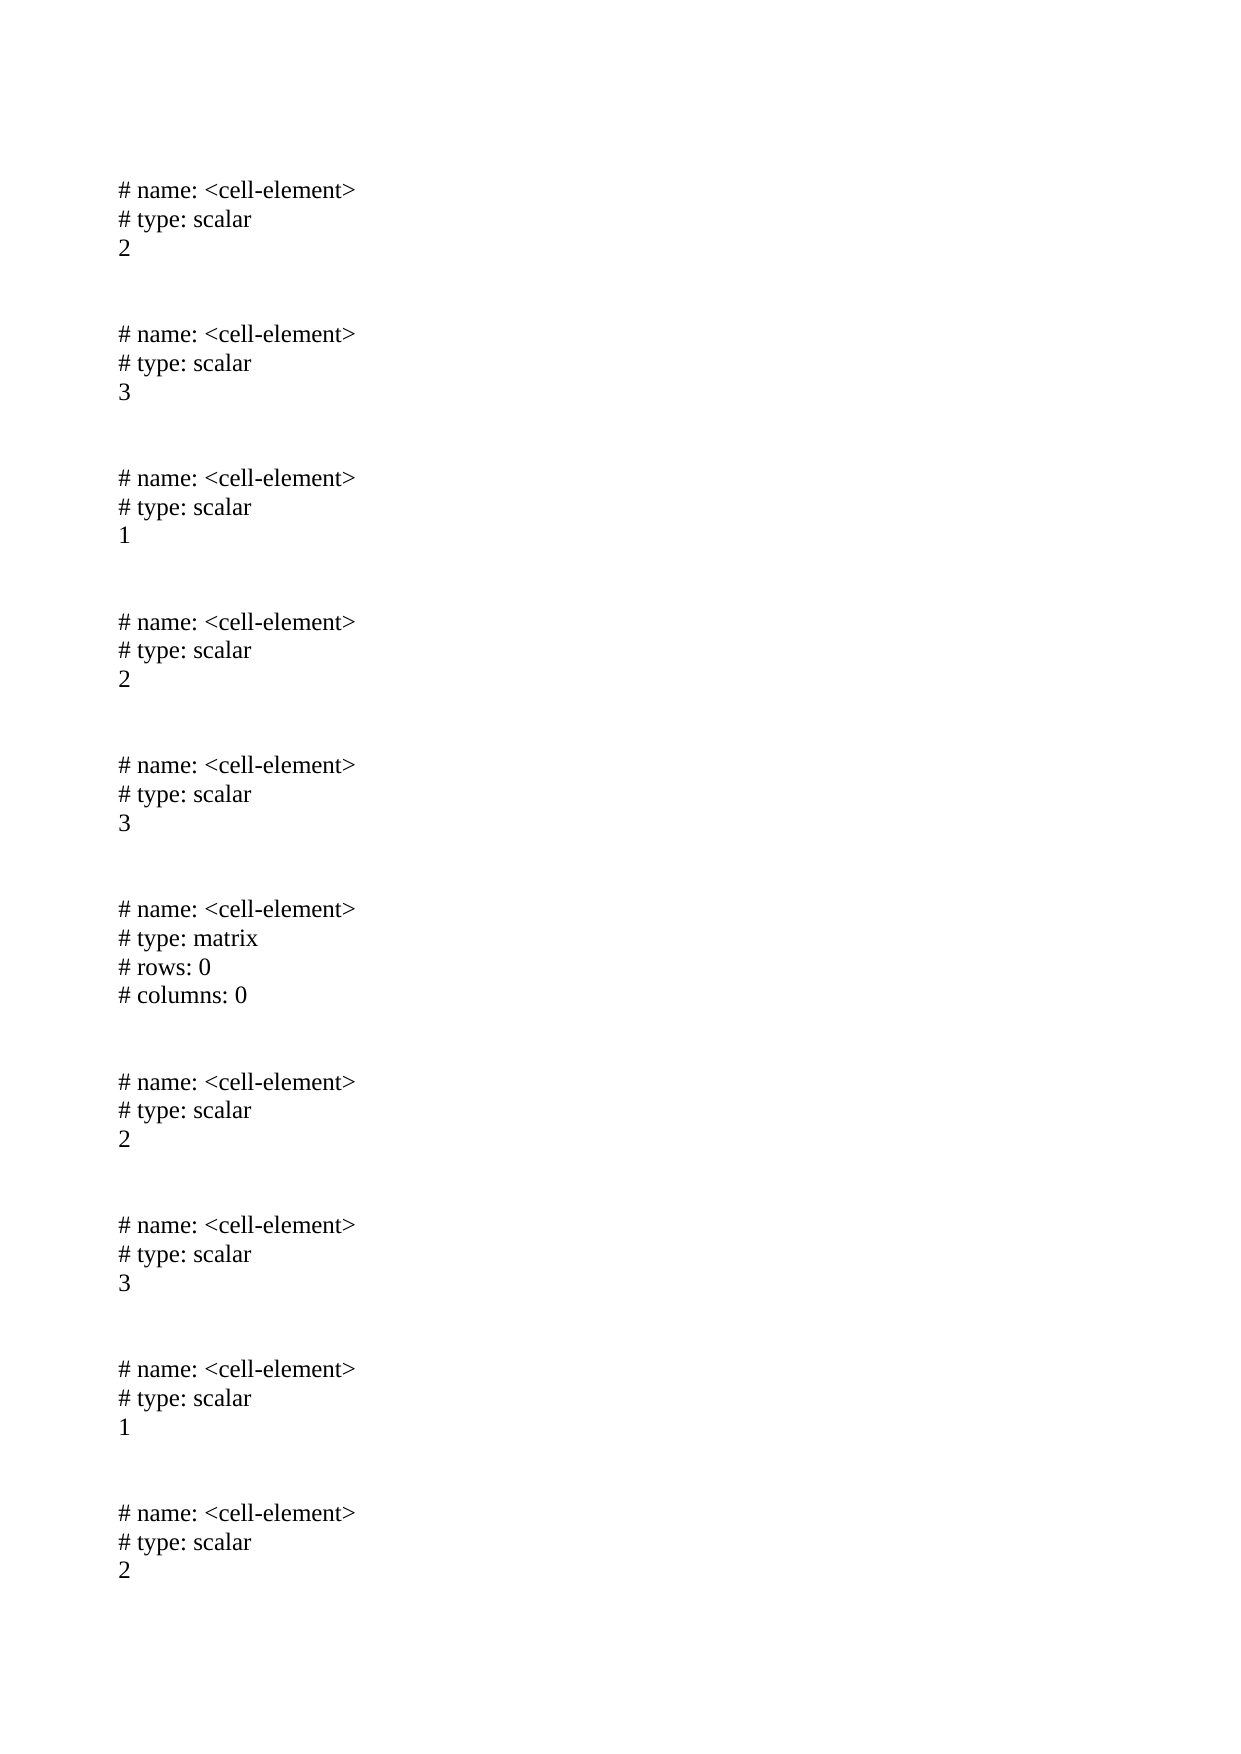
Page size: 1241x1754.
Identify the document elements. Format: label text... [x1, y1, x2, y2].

text 2 [118, 1556, 1122, 1584]
text # type: scalar [118, 1239, 1122, 1268]
text # name: <cell-element> [118, 1067, 1122, 1096]
text 3 [118, 808, 1122, 837]
text 3 [118, 1268, 1122, 1297]
text # name: <cell-element> [118, 1354, 1122, 1383]
text # name: <cell-element> [118, 176, 1122, 204]
text # columns: 0 [118, 981, 1122, 1009]
text # rows: 0 [118, 952, 1122, 981]
text # name: <cell-element> [118, 894, 1122, 923]
text 1 [118, 1412, 1122, 1441]
text # type: scalar [118, 1527, 1122, 1556]
text # name: <cell-element> [118, 1211, 1122, 1239]
text # type: scalar [118, 636, 1122, 664]
text 2 [118, 233, 1122, 262]
text # type: scalar [118, 348, 1122, 377]
text # name: <cell-element> [118, 607, 1122, 636]
text # name: <cell-element> [118, 319, 1122, 348]
text 2 [118, 664, 1122, 693]
text # name: <cell-element> [118, 751, 1122, 779]
text # type: scalar [118, 1096, 1122, 1124]
text # type: matrix [118, 923, 1122, 952]
text # type: scalar [118, 1383, 1122, 1412]
text # type: scalar [118, 204, 1122, 233]
text 2 [118, 1124, 1122, 1153]
text 3 [118, 377, 1122, 406]
text # name: <cell-element> [118, 463, 1122, 492]
text 1 [118, 521, 1122, 549]
text # name: <cell-element> [118, 1498, 1122, 1527]
text # type: scalar [118, 779, 1122, 808]
text # type: scalar [118, 492, 1122, 521]
